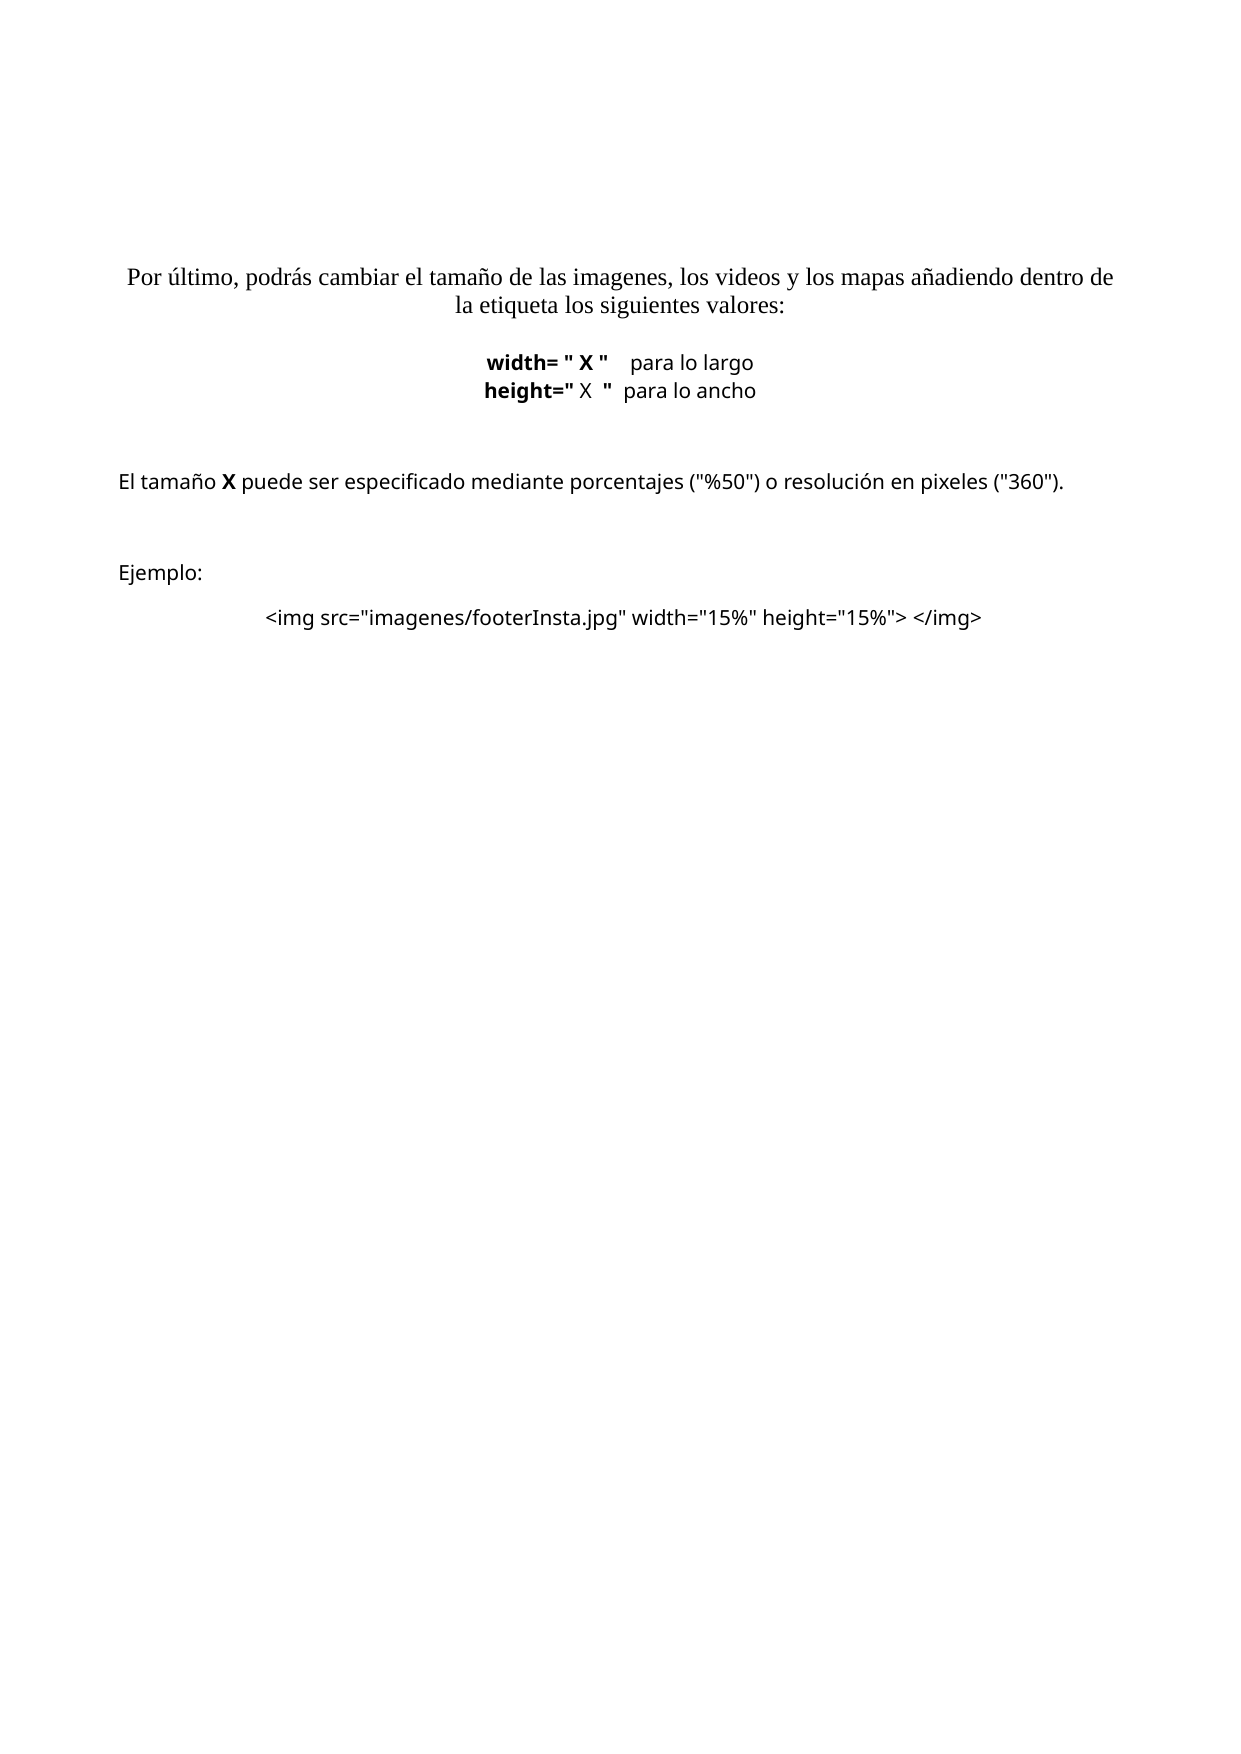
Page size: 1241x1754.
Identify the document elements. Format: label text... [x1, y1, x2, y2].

text Ejemplo: [118, 558, 1122, 586]
text height=" X " para lo ancho [118, 377, 1122, 405]
text El tamaño X puede ser especificado mediante porcentajes ("%50") o resolución en pixeles ("360"). [118, 467, 1122, 496]
text <img src="imagenes/footerInsta.jpg" width="15%" height="15%"> </img> [118, 603, 1122, 631]
text width= " X " para lo largo [118, 348, 1122, 377]
text Por último, podrás cambiar el tamaño de las imagenes, los videos y los mapas añadiendo dentro de la etiqueta los siguientes valores: [118, 262, 1122, 319]
